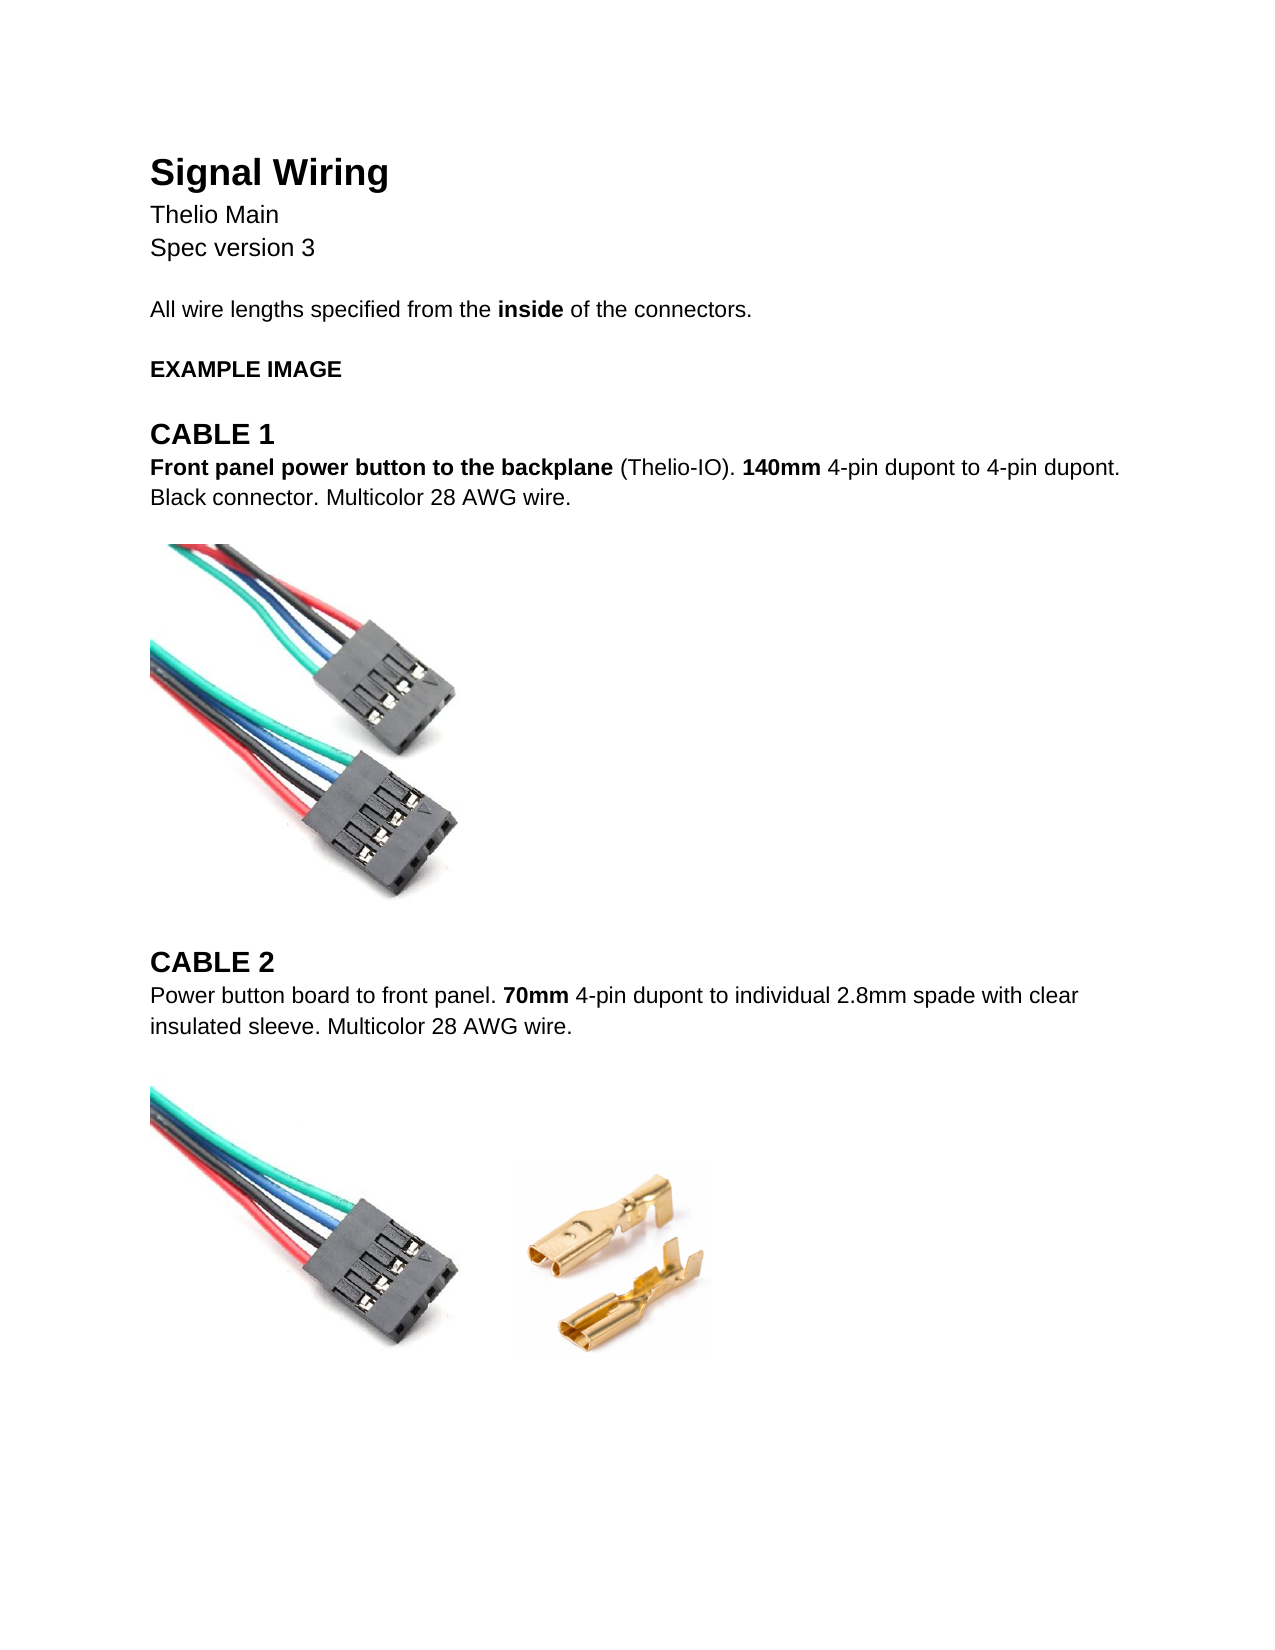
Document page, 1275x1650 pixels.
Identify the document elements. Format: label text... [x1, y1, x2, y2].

text Spec version 3 [150, 233, 1125, 261]
text All wire lengths specified from the inside of the connectors. [150, 296, 1125, 322]
text CABLE 1 Front panel power button to the backplane (Thelio-IO). 140mm 4-pin dupont to 4-pin dupont. Black connector. Multicolor 28 AWG wire. [150, 417, 1125, 511]
picture [150, 544, 517, 911]
text EXAMPLE IMAGE [150, 356, 1125, 383]
text CABLE 2 Power button board to front panel. 70mm 4-pin dupont to individual 2.8mm spade with clear insulated sleeve. Multicolor 28 AWG wire. [150, 945, 1125, 1039]
text Signal Wiring [150, 150, 1125, 193]
picture [150, 1073, 712, 1359]
text Thelio Main [150, 199, 1125, 228]
